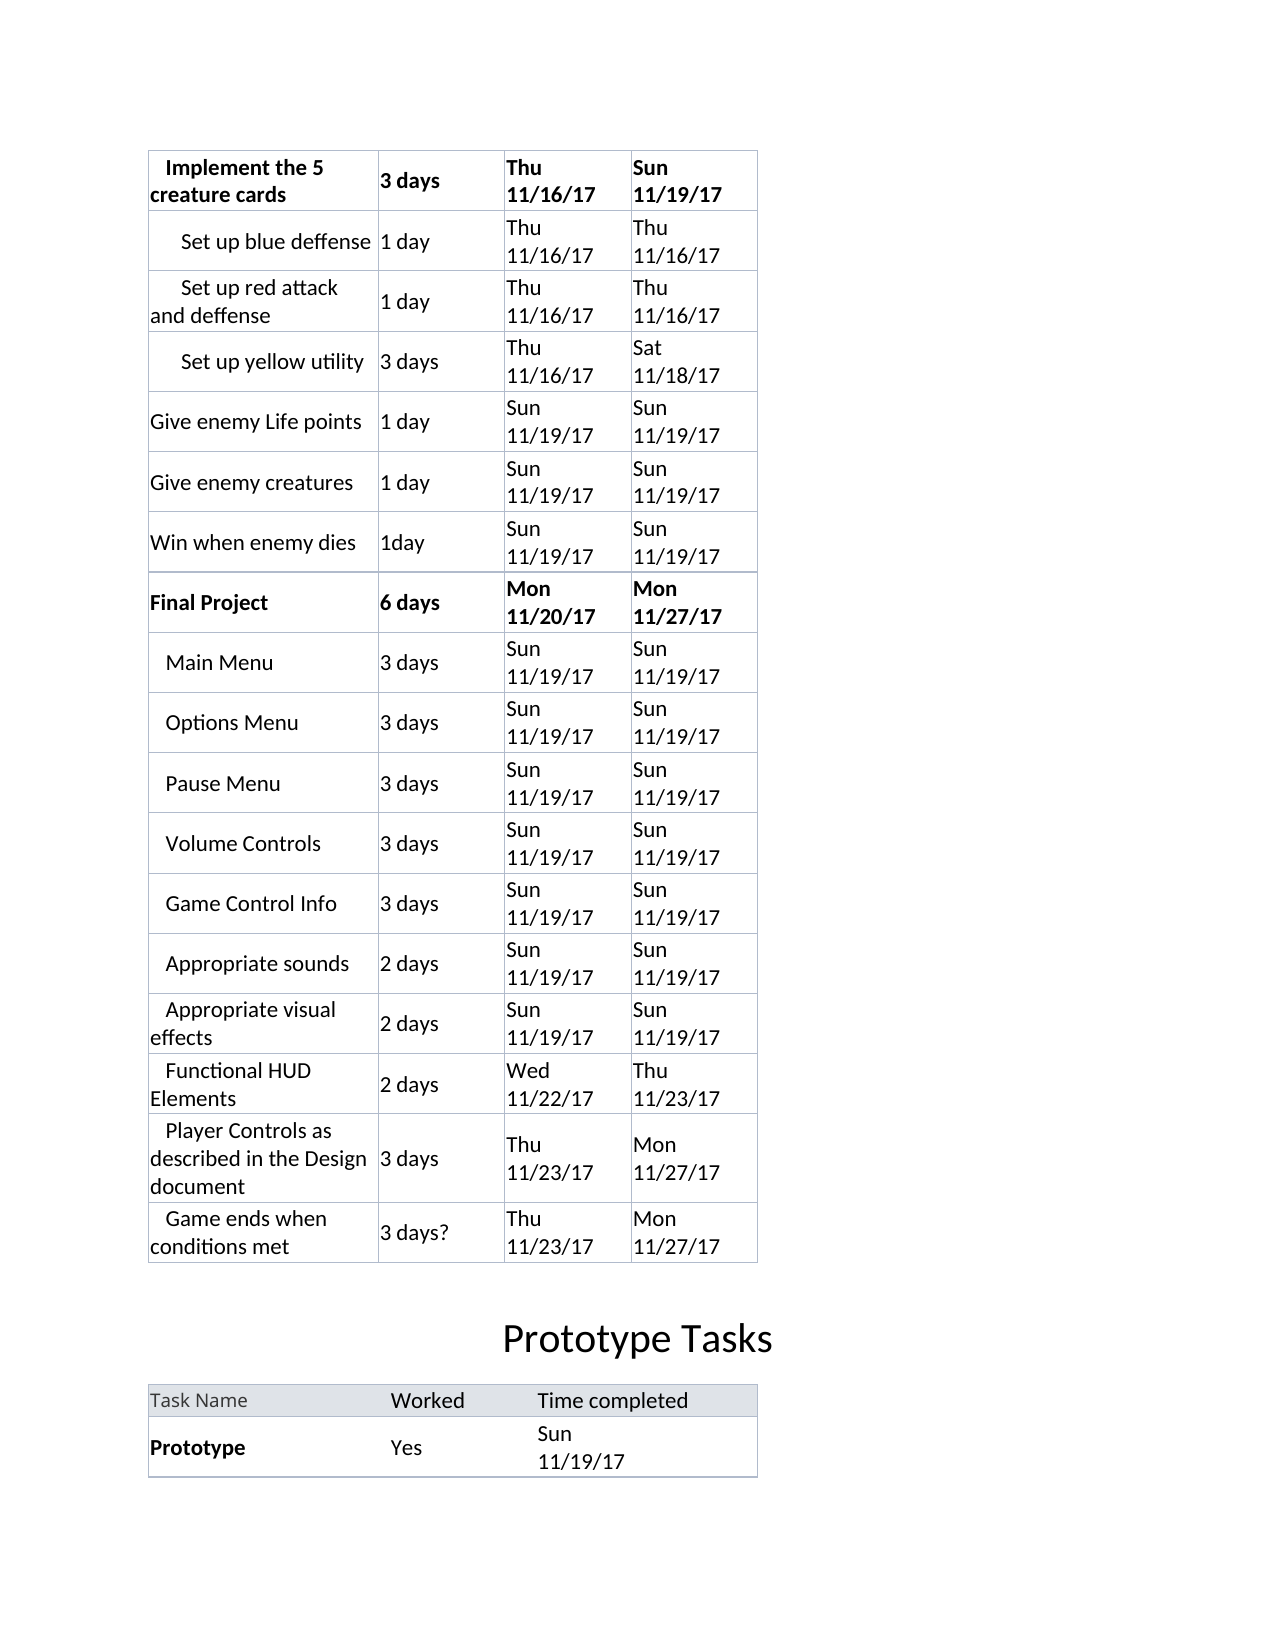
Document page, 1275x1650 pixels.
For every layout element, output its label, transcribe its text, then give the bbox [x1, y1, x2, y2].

table_cell 2 days [379, 1054, 504, 1113]
table_cell Sun 11/19/17 [505, 512, 631, 571]
table_cell Sun 11/19/17 [505, 633, 631, 692]
table_cell Sun 11/19/17 [632, 633, 757, 692]
table_cell Mon 11/27/17 [632, 573, 757, 632]
table_cell Sun 11/19/17 [536, 1417, 757, 1476]
table_cell Yes [389, 1417, 536, 1476]
table_cell Sun 11/19/17 [632, 813, 757, 872]
table_cell Thu 11/23/17 [505, 1203, 631, 1262]
table_cell Appropriate visual effects [149, 994, 378, 1053]
table_cell Sun 11/19/17 [632, 512, 757, 571]
table_cell Win when enemy dies [149, 512, 378, 571]
table_cell Implement the 5 creature cards [149, 151, 378, 210]
table_cell Options Menu [149, 693, 378, 752]
table_cell 3 days [379, 753, 504, 812]
table_cell Player Controls as described in the Design document [149, 1114, 378, 1202]
table_cell Sat 11/18/17 [632, 332, 757, 391]
table_cell Sun 11/19/17 [632, 753, 757, 812]
table_cell Set up red attack and deffense [149, 271, 378, 331]
table_cell Mon 11/27/17 [632, 1114, 757, 1202]
table_cell Sun 11/19/17 [632, 693, 757, 752]
table_cell Give enemy Life points [149, 392, 378, 451]
table_cell Game ends when conditions met [149, 1203, 378, 1262]
table_cell Thu 11/16/17 [505, 271, 631, 331]
table_cell 3 days [379, 633, 504, 692]
table_cell Game Control Info [149, 874, 378, 933]
table_cell Wed 11/22/17 [505, 1054, 631, 1113]
table_cell Thu 11/16/17 [632, 271, 757, 331]
table_cell 1 day [379, 452, 504, 511]
table_cell 6 days [379, 573, 504, 632]
table_cell Thu 11/16/17 [505, 211, 631, 270]
table_header Time completed [536, 1385, 757, 1416]
table_cell Set up blue deffense [149, 211, 378, 270]
table_cell 2 days [379, 994, 504, 1053]
table_cell 1 day [379, 392, 504, 451]
table_cell Sun 11/19/17 [632, 452, 757, 511]
table_cell Sun 11/19/17 [505, 994, 631, 1053]
table_cell 1day [379, 512, 504, 571]
table_cell Sun 11/19/17 [632, 994, 757, 1053]
table_cell Volume Controls [149, 813, 378, 872]
table_cell Thu 11/16/17 [632, 211, 757, 270]
table_cell Mon 11/27/17 [632, 1203, 757, 1262]
table_cell Give enemy creatures [149, 452, 378, 511]
table_cell Sun 11/19/17 [505, 813, 631, 872]
table_cell Sun 11/19/17 [505, 934, 631, 993]
table_cell 1 day [379, 271, 504, 331]
table_cell 1 day [379, 211, 504, 270]
table_cell Thu 11/23/17 [505, 1114, 631, 1202]
table_cell Sun 11/19/17 [505, 753, 631, 812]
table_cell 3 days [379, 693, 504, 752]
table_cell Functional HUD Elements [149, 1054, 378, 1113]
table_cell Sun 11/19/17 [505, 392, 631, 451]
table_cell 3 days? [379, 1203, 504, 1262]
table_header Task Name [149, 1385, 389, 1416]
text Prototype Tasks [150, 1312, 1125, 1363]
table_header Worked [389, 1385, 536, 1416]
table_cell Sun 11/19/17 [632, 151, 757, 210]
table_cell Thu 11/16/17 [505, 332, 631, 391]
table_cell 3 days [379, 332, 504, 391]
table_cell 2 days [379, 934, 504, 993]
table_cell Sun 11/19/17 [632, 392, 757, 451]
table_cell 3 days [379, 813, 504, 872]
table_cell Thu 11/16/17 [505, 151, 631, 210]
table_cell Appropriate sounds [149, 934, 378, 993]
table_cell Prototype [149, 1417, 389, 1476]
table_cell Pause Menu [149, 753, 378, 812]
table_cell Main Menu [149, 633, 378, 692]
table_cell 3 days [379, 151, 504, 210]
table_cell Thu 11/23/17 [632, 1054, 757, 1113]
table_cell 3 days [379, 874, 504, 933]
table_cell Set up yellow utility [149, 332, 378, 391]
table_cell Sun 11/19/17 [632, 874, 757, 933]
table_cell Sun 11/19/17 [505, 452, 631, 511]
table_cell Sun 11/19/17 [505, 693, 631, 752]
table_cell Mon 11/20/17 [505, 573, 631, 632]
table_cell Sun 11/19/17 [632, 934, 757, 993]
table_cell Sun 11/19/17 [505, 874, 631, 933]
table_cell Final Project [149, 573, 378, 632]
table_cell 3 days [379, 1114, 504, 1202]
